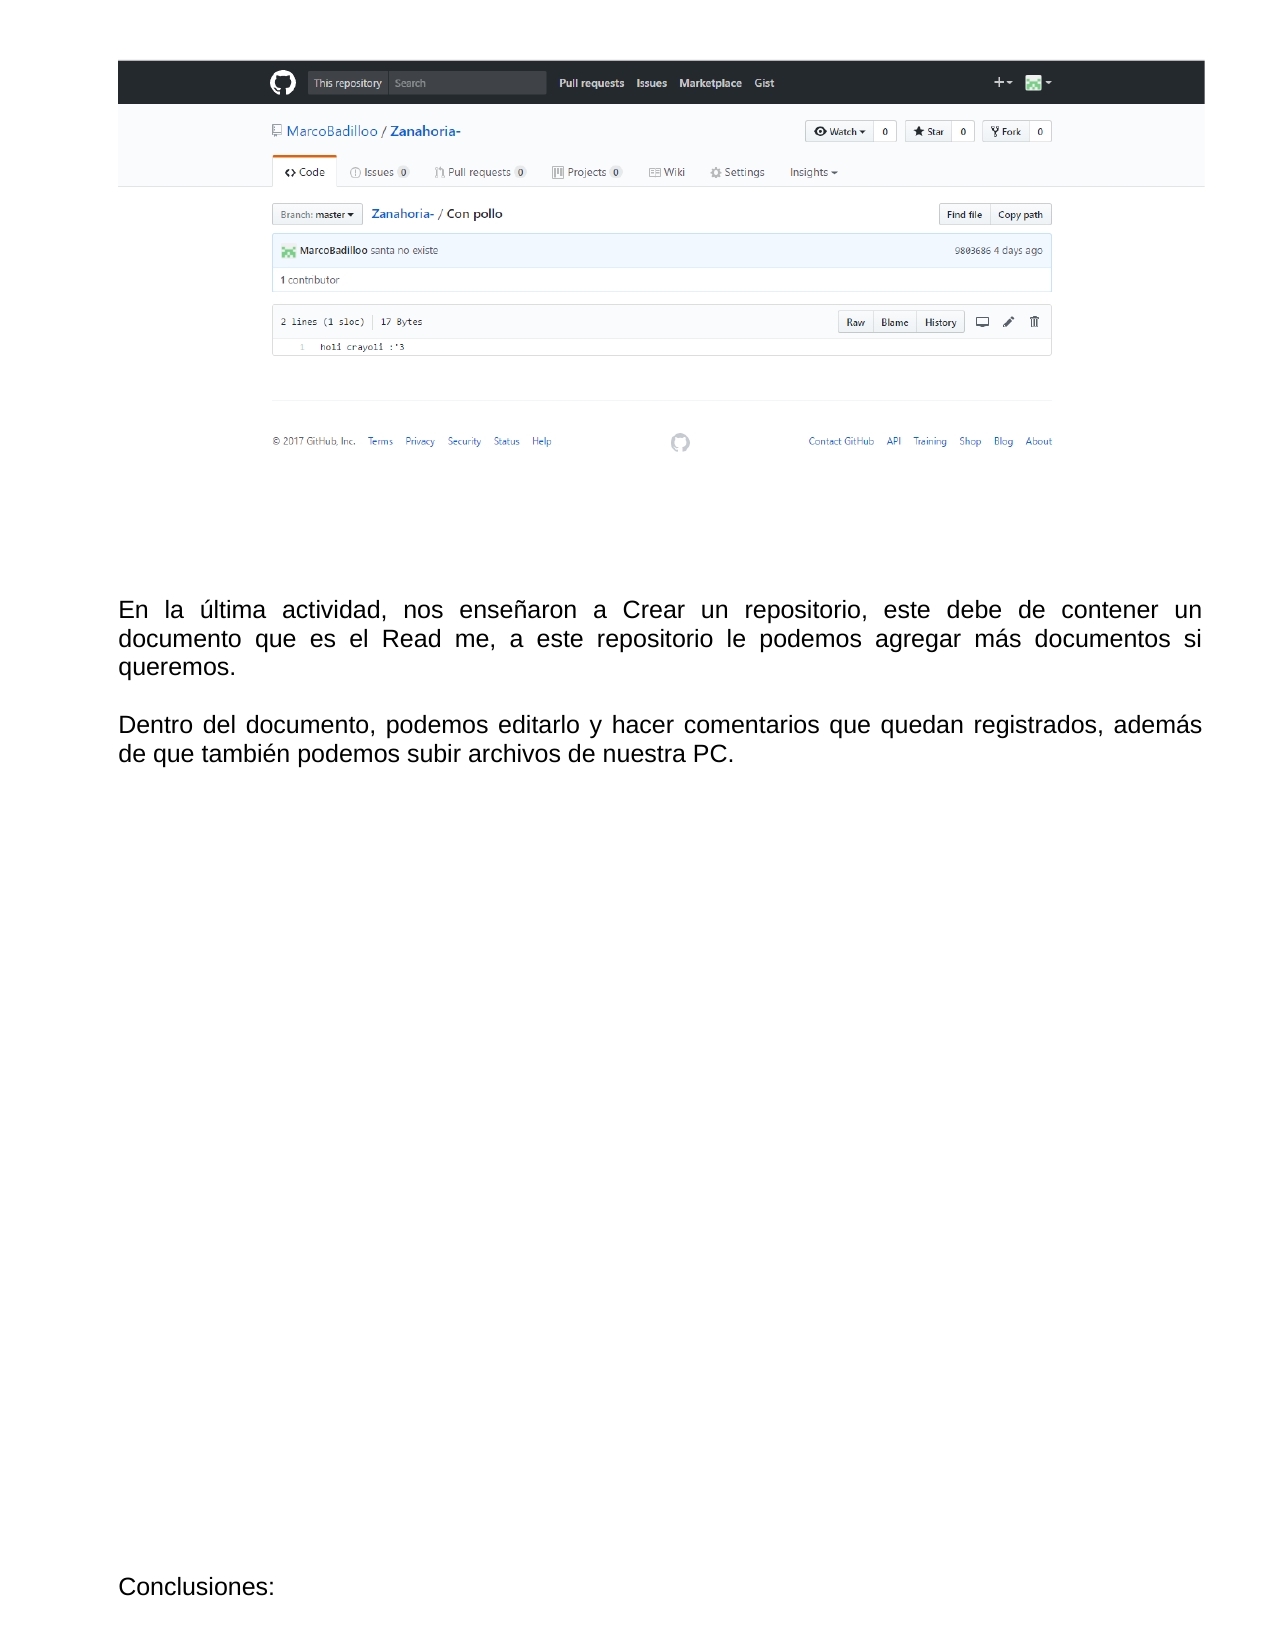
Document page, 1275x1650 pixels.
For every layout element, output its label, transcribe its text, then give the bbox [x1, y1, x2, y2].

text Conclusiones: [118, 1572, 1205, 1601]
text Dentro del documento, podemos editarlo y hacer comentarios que quedan registrados, además de que también podemos subir archivos de nuestra PC. [118, 710, 1205, 767]
text En la última actividad, nos enseñaron a Crear un repositorio, este debe de contener un documento que es el Read me, a este repositorio le podemos agregar más documentos si queremos. [118, 595, 1205, 681]
